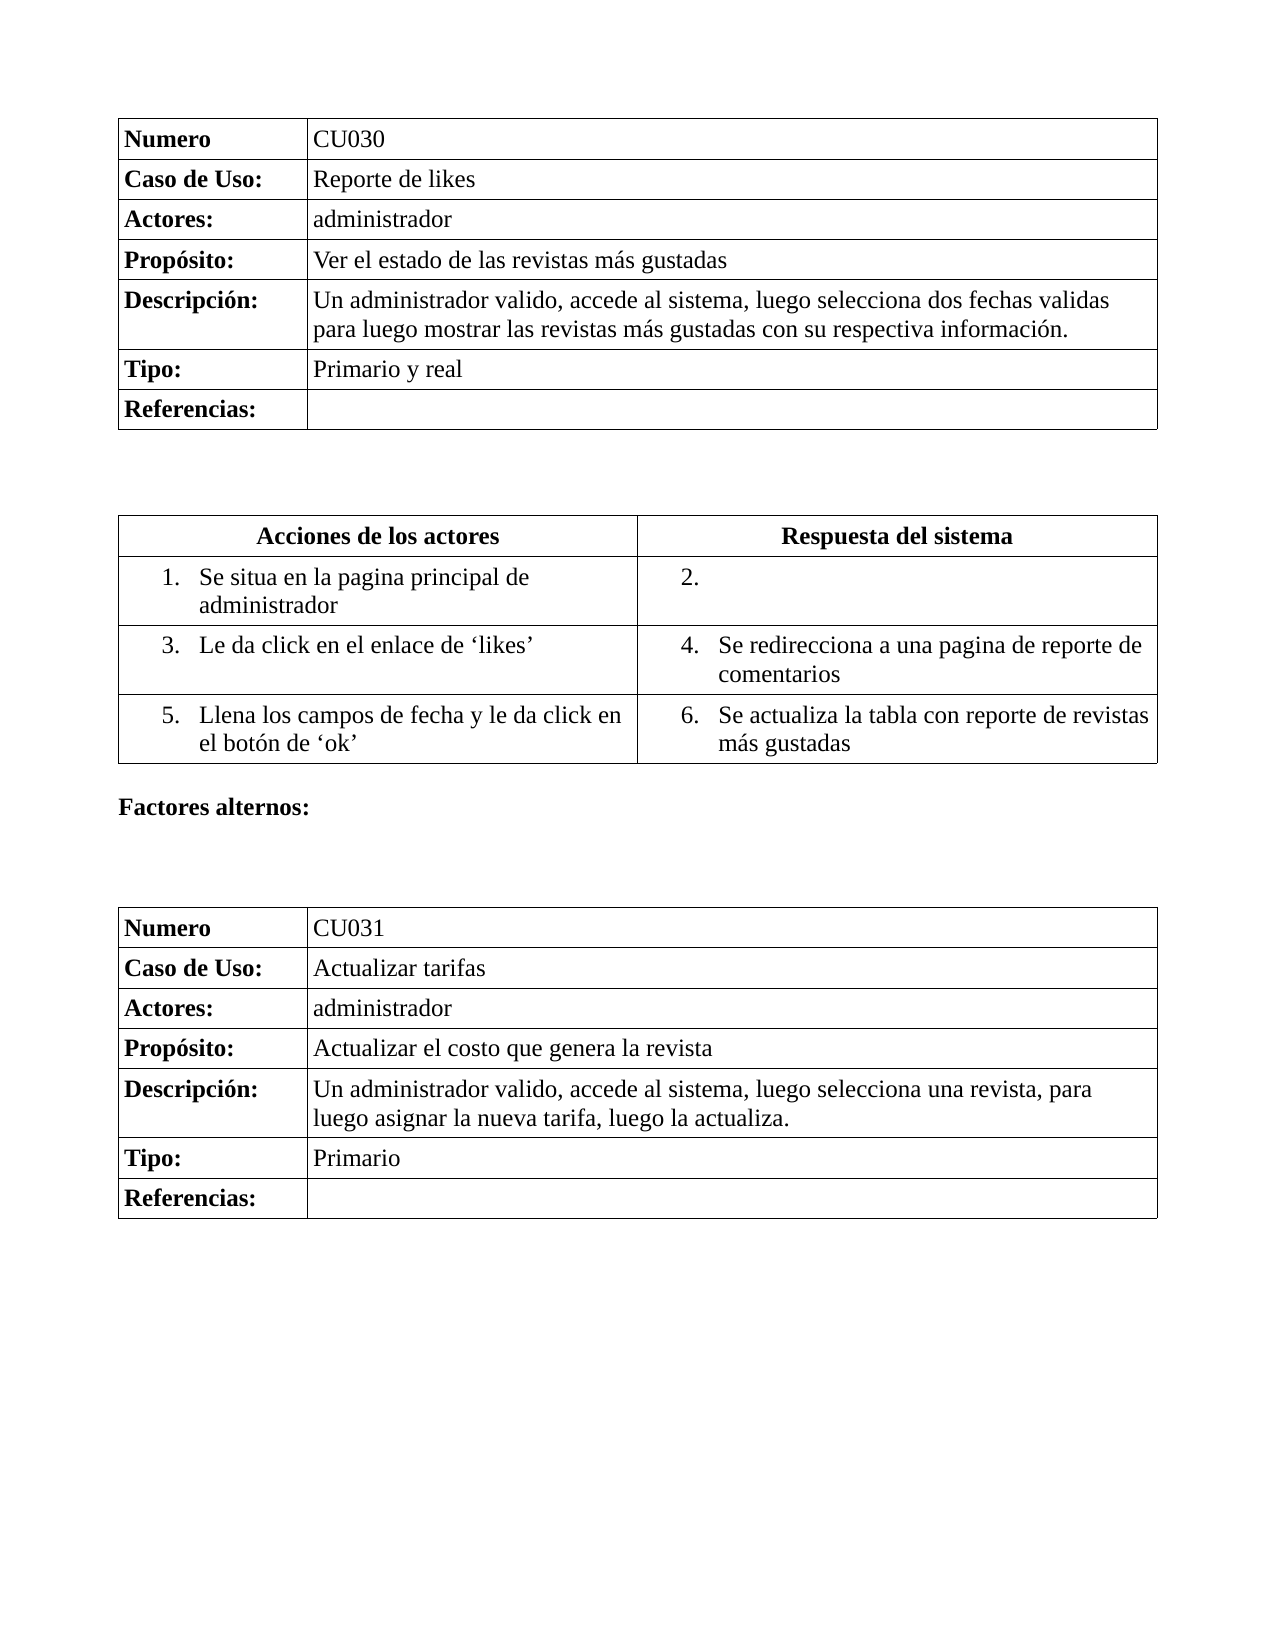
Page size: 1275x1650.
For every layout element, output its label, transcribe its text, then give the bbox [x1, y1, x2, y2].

table_cell Actores: [119, 989, 307, 1028]
table_cell [638, 557, 1157, 625]
table_cell administrador [308, 200, 1157, 239]
table_cell Tipo: [119, 1138, 307, 1177]
text Factores alternos: [118, 792, 1157, 821]
table_cell [308, 1179, 1157, 1218]
table_cell Propósito: [119, 240, 307, 279]
table_cell Propósito: [119, 1029, 307, 1068]
table_cell Le da click en el enlace de ‘likes’ [119, 626, 637, 694]
table_cell Un administrador valido, accede al sistema, luego selecciona dos fechas validas para luego mostrar las revistas más gustadas con su respectiva información. [308, 280, 1157, 348]
table_cell Primario [308, 1138, 1157, 1177]
table_header Numero [119, 119, 307, 158]
table_cell Referencias: [119, 390, 307, 429]
table_cell [308, 390, 1157, 429]
table_header Respuesta del sistema [638, 516, 1157, 556]
table_cell Actualizar tarifas [308, 948, 1157, 987]
table_cell Descripción: [119, 1069, 307, 1137]
table_cell administrador [308, 989, 1157, 1028]
table_cell Actores: [119, 200, 307, 239]
table_cell Se redirecciona a una pagina de reporte de comentarios [638, 626, 1157, 694]
table_cell Se situa en la pagina principal de administrador [119, 557, 637, 625]
table_cell Reporte de likes [308, 160, 1157, 199]
table_cell Descripción: [119, 280, 307, 348]
table_header Acciones de los actores [119, 516, 637, 556]
table_cell Tipo: [119, 350, 307, 389]
table_header CU030 [308, 119, 1157, 158]
table_header CU031 [308, 908, 1157, 947]
table_header Numero [119, 908, 307, 947]
table_cell Un administrador valido, accede al sistema, luego selecciona una revista, para luego asignar la nueva tarifa, luego la actualiza. [308, 1069, 1157, 1137]
table_cell Primario y real [308, 350, 1157, 389]
table_cell Se actualiza la tabla con reporte de revistas más gustadas [638, 695, 1157, 763]
table_cell Referencias: [119, 1179, 307, 1218]
table_cell Actualizar el costo que genera la revista [308, 1029, 1157, 1068]
table_cell Ver el estado de las revistas más gustadas [308, 240, 1157, 279]
table_cell Llena los campos de fecha y le da click en el botón de ‘ok’ [119, 695, 637, 763]
table_cell Caso de Uso: [119, 160, 307, 199]
table_cell Caso de Uso: [119, 948, 307, 987]
